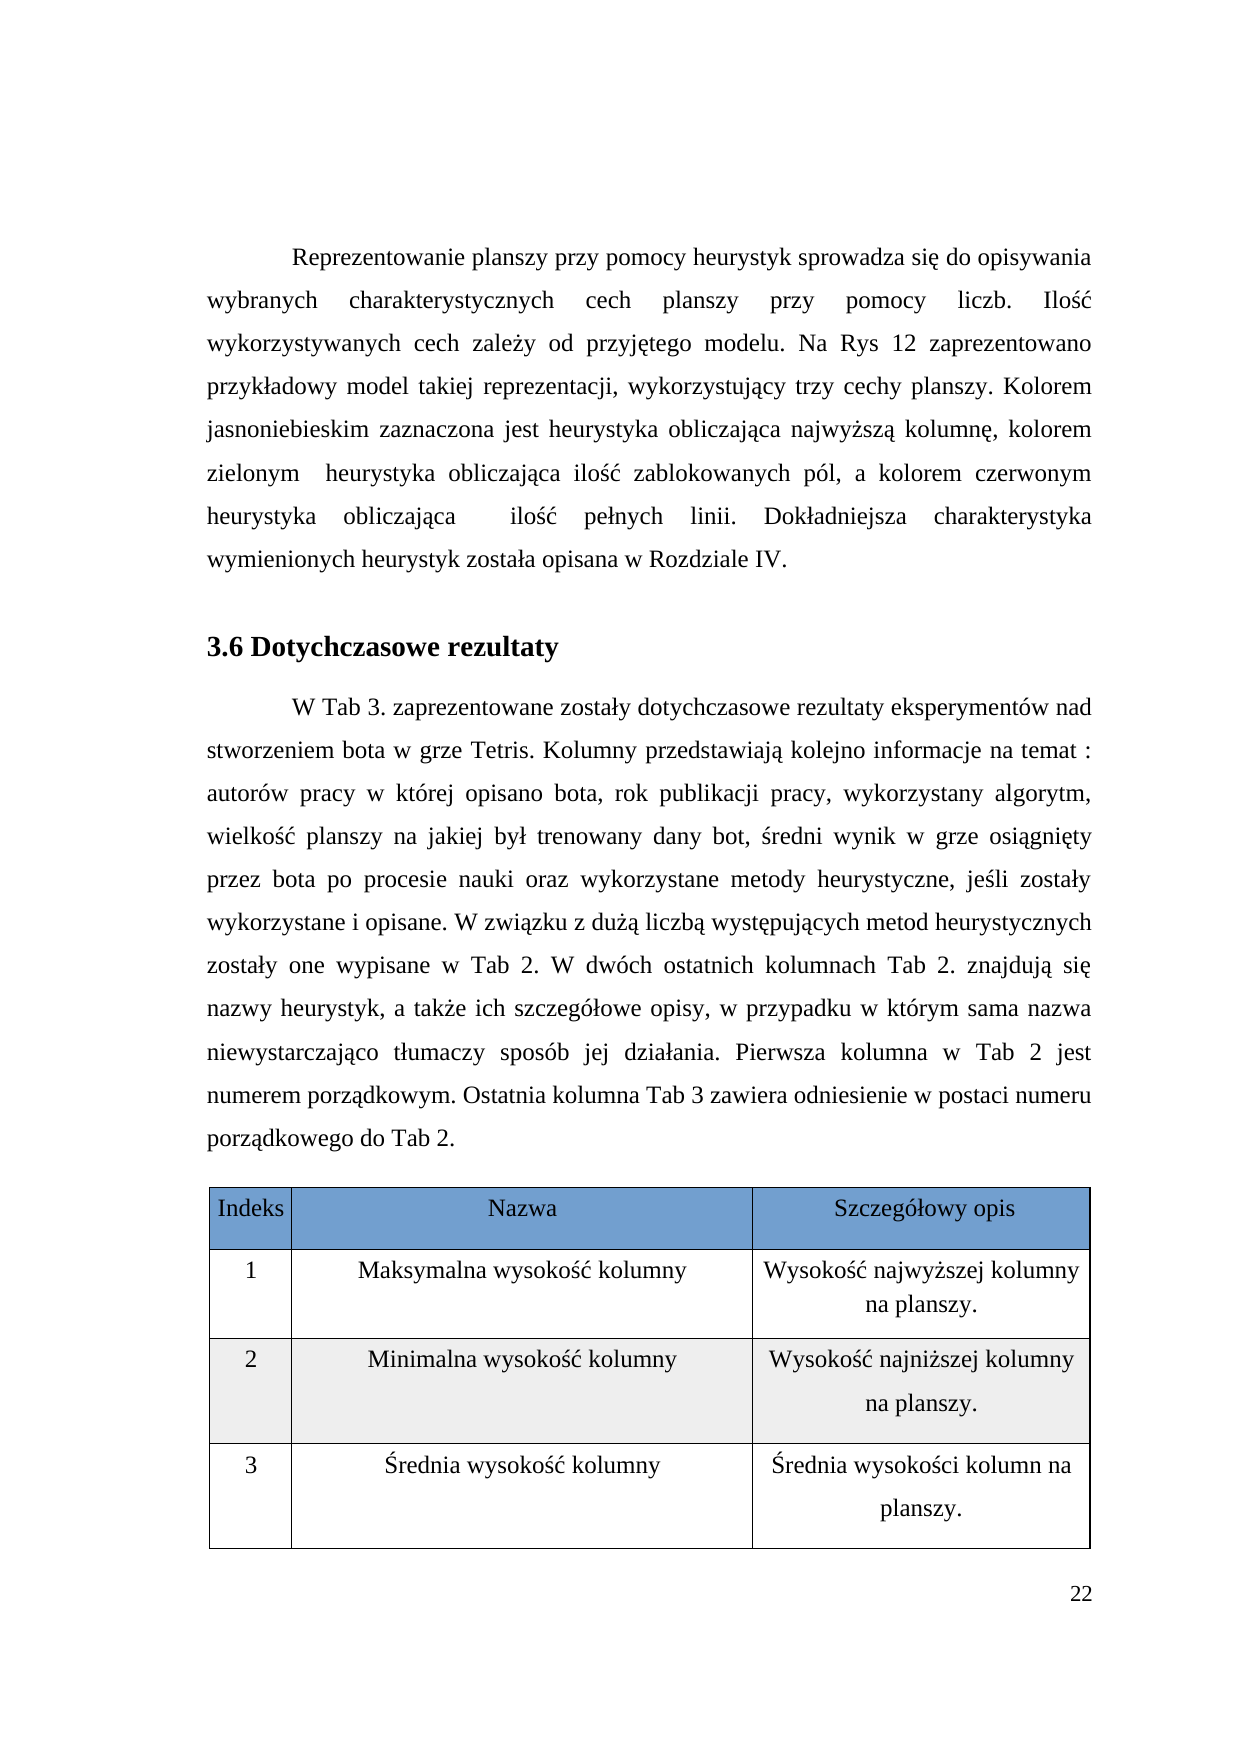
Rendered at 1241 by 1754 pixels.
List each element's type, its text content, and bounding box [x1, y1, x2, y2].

table_cell 2 [210, 1339, 291, 1443]
table_cell Wysokość najwyższej kolumny na planszy. [753, 1250, 1089, 1338]
table_cell 1 [210, 1250, 291, 1338]
subtitle 3.6 Dotychczasowe rezultaty [207, 629, 1093, 662]
text Reprezentowanie planszy przy pomocy heurystyk sprowadza się do opisywania wybranych charakterystycznych cech planszy przy pomocy liczb. Ilość wykorzystywanych cech zależy od przyjętego modelu. Na Rys 12 zaprezentowano przykładowy model takiej reprezentacji, wykorzystujący trzy cechy planszy. Kolorem jasnoniebieskim zaznaczona jest heurystyka obliczająca najwyższą kolumnę, kolorem zielonym heurystyka obliczająca ilość zablokowanych pól, a kolorem czerwonym heurystyka obliczająca ilość pełnych linii. Dokładniejsza charakterystyka wymienionych heurystyk została opisana w Rozdziale IV. [207, 242, 1093, 573]
table_header Indeks [210, 1188, 291, 1249]
text W Tab 3. zaprezentowane zostały dotychczasowe rezultaty eksperymentów nad stworzeniem bota w grze Tetris. Kolumny przedstawiają kolejno informacje na temat : autorów pracy w której opisano bota, rok publikacji pracy, wykorzystany algorytm, wielkość planszy na jakiej był trenowany dany bot, średni wynik w grze osiągnięty przez bota po procesie nauki oraz wykorzystane metody heurystyczne, jeśli zostały wykorzystane i opisane. W związku z dużą liczbą występujących metod heurystycznych zostały one wypisane w Tab 2. W dwóch ostatnich kolumnach Tab 2. znajdują się nazwy heurystyk, a także ich szczegółowe opisy, w przypadku w którym sama nazwa niewystarczająco tłumaczy sposób jej działania. Pierwsza kolumna w Tab 2 jest numerem porządkowym. Ostatnia kolumna Tab 3 zawiera odniesienie w postaci numeru porządkowego do Tab 2. [207, 692, 1093, 1152]
table_cell Minimalna wysokość kolumny [292, 1339, 752, 1443]
table_cell Maksymalna wysokość kolumny [292, 1250, 752, 1338]
table_header Nazwa [292, 1188, 752, 1249]
table_cell Wysokość najniższej kolumny na planszy. [753, 1339, 1089, 1443]
table_cell Średnia wysokość kolumny [292, 1444, 752, 1548]
table_cell 3 [210, 1444, 291, 1548]
table_header Szczegółowy opis [753, 1188, 1089, 1249]
table_cell Średnia wysokości kolumn na planszy. [753, 1444, 1089, 1548]
